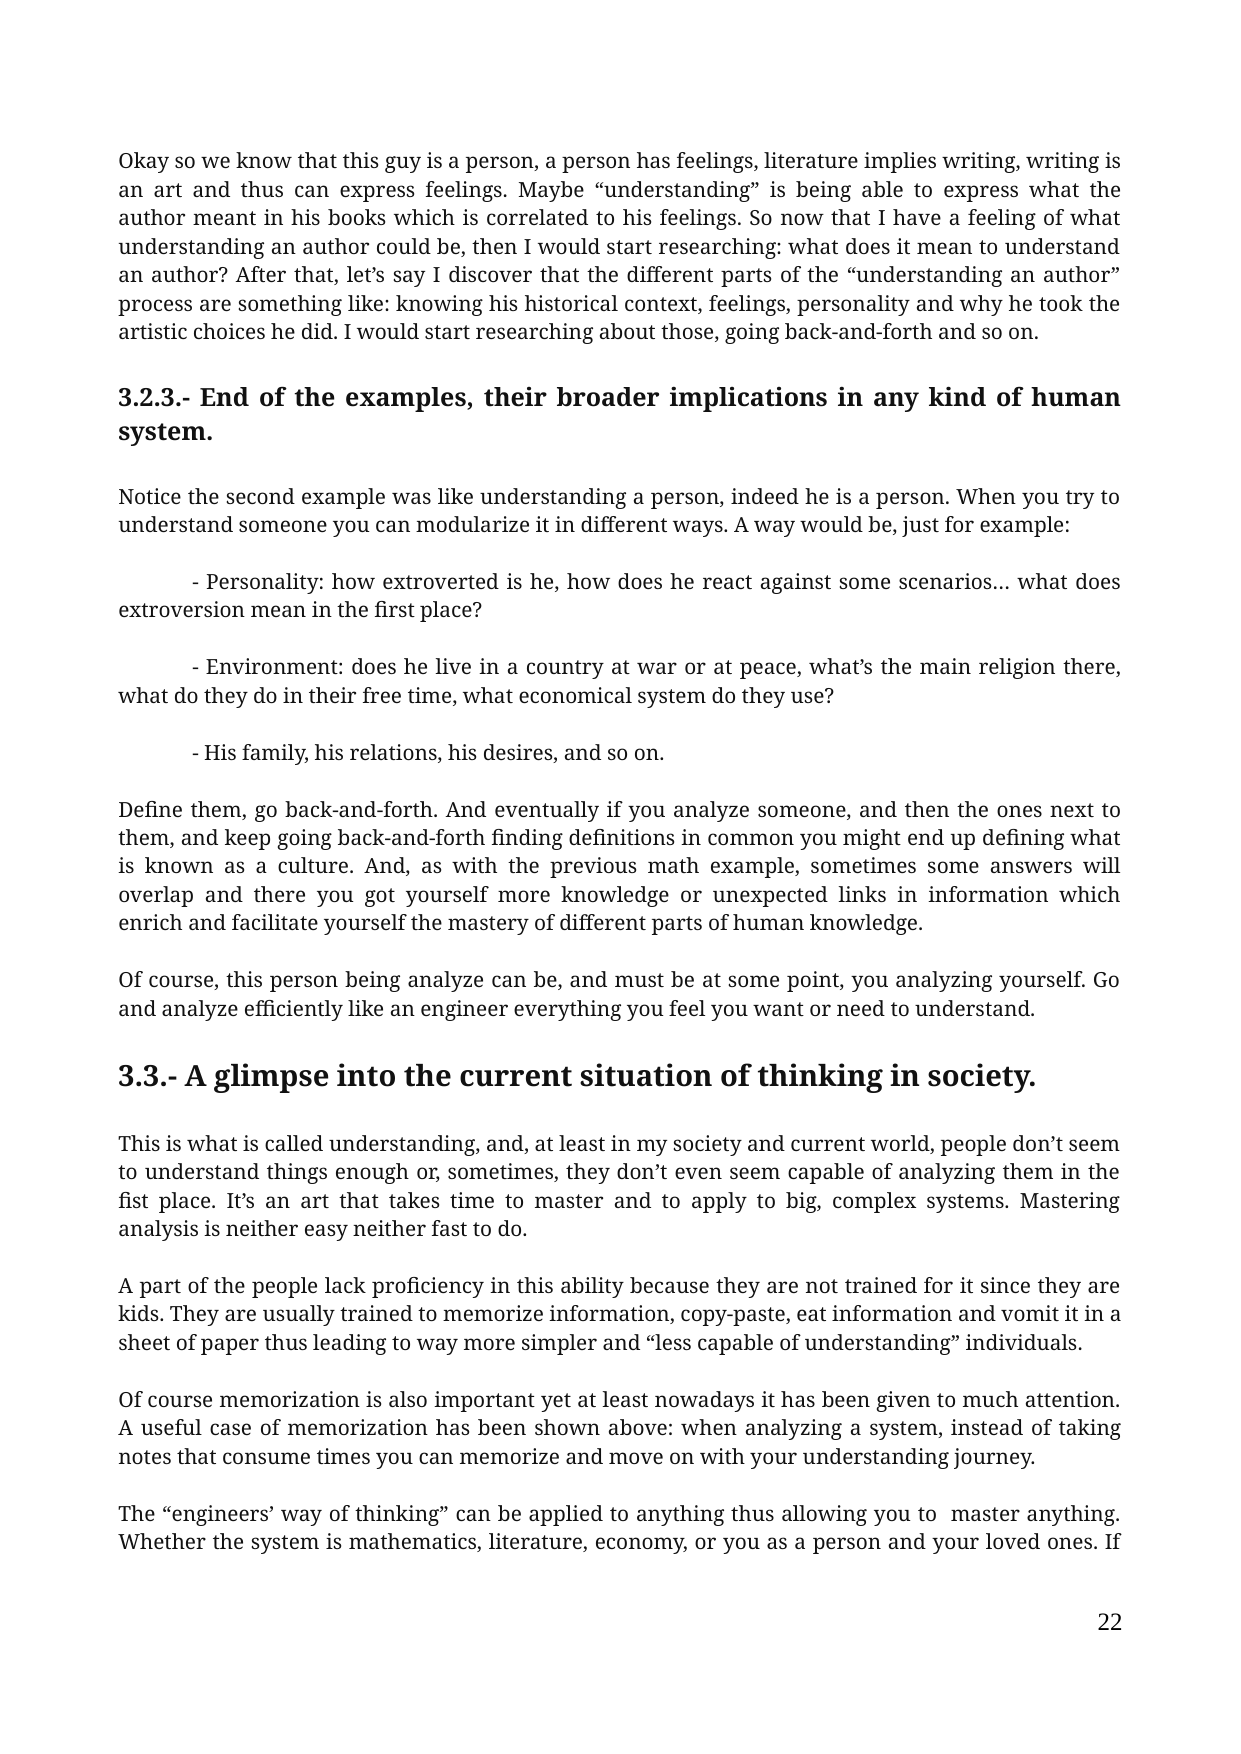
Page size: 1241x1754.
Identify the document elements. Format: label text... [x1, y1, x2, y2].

text A part of the people lack proficiency in this ability because they are not trained for it since they are kids. They are usually trained to memorize information, copy-paste, eat information and vomit it in a sheet of paper thus leading to way more simpler and “less capable of understanding” individuals. [118, 1271, 1122, 1356]
text The “engineers’ way of thinking” can be applied to anything thus allowing you to master anything. Whether the system is mathematics, literature, economy, or you as a person and your loved ones. If [118, 1499, 1122, 1556]
text This is what is called understanding, and, at least in my society and current world, people don’t seem to understand things enough or, sometimes, they don’t even seem capable of analyzing them in the fist place. It’s an art that takes time to master and to apply to big, complex systems. Mastering analysis is neither easy neither fast to do. [118, 1129, 1122, 1243]
text Of course memorization is also important yet at least nowadays it has been given to much attention. A useful case of memorization has been shown above: when analyzing a system, instead of taking notes that consume times you can memorize and move on with your understanding journey. [118, 1385, 1122, 1470]
text Define them, go back-and-forth. And eventually if you analyze someone, and then the ones next to them, and keep going back-and-forth finding definitions in common you might end up defining what is known as a culture. And, as with the previous math example, sometimes some answers will overlap and there you got yourself more knowledge or unexpected links in information which enrich and facilitate yourself the mastery of different parts of human knowledge. [118, 795, 1122, 937]
text - His family, his relations, his desires, and so on. [118, 738, 1122, 766]
text 3.2.3.- End of the examples, their broader implications in any kind of human system. [118, 380, 1122, 448]
text Of course, this person being analyze can be, and must be at some point, you analyzing yourself. Go and analyze efficiently like an engineer everything you feel you want or need to understand. [118, 965, 1122, 1022]
text - Personality: how extroverted is he, how does he react against some scenarios… what does extroversion mean in the first place? [118, 567, 1122, 624]
text - Environment: does he live in a country at war or at peace, what’s the main religion there, what do they do in their free time, what economical system do they use? [118, 652, 1122, 709]
text 3.3.- A glimpse into the current situation of thinking in society. [118, 1056, 1122, 1095]
text Notice the second example was like understanding a person, indeed he is a person. When you try to understand someone you can modularize it in different ways. A way would be, just for example: [118, 482, 1122, 539]
text Okay so we know that this guy is a person, a person has feelings, literature implies writing, writing is an art and thus can express feelings. Maybe “understanding” is being able to express what the author meant in his books which is correlated to his feelings. So now that I have a feeling of what understanding an author could be, then I would start researching: what does it mean to understand an author? After that, let’s say I discover that the different parts of the “understanding an author” process are something like: knowing his historical context, feelings, personality and why he took the artistic choices he did. I would start researching about those, going back-and-forth and so on. [118, 147, 1122, 346]
